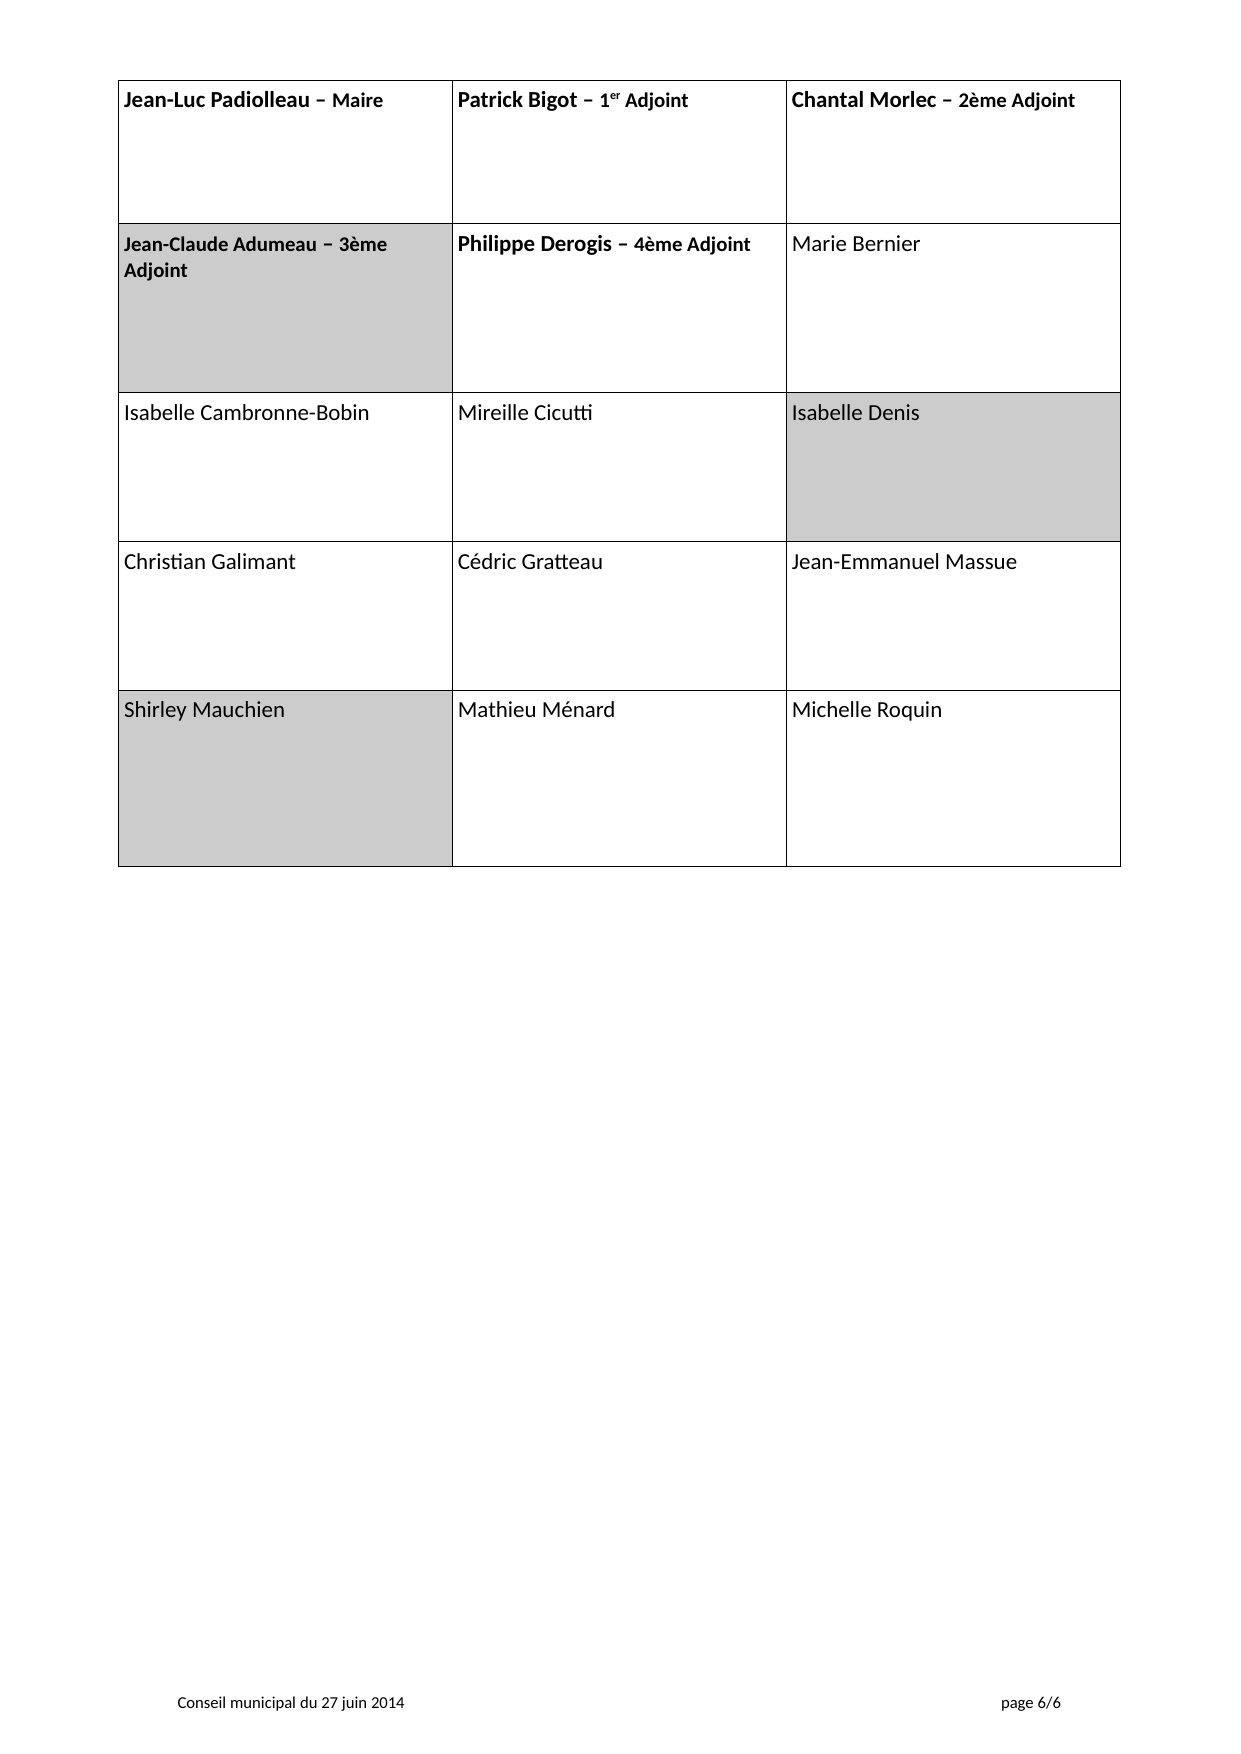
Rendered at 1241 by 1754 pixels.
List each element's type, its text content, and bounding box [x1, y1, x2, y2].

table_cell Marie Bernier [787, 224, 1120, 392]
table_cell Jean-Claude Adumeau – 3ème Adjoint [119, 224, 452, 392]
table_cell Shirley Mauchien [119, 691, 452, 866]
table_cell Mireille Cicutti [453, 393, 786, 541]
table_cell Jean-Emmanuel Massue [787, 542, 1120, 690]
table_cell Isabelle Denis [787, 393, 1120, 541]
table_header Jean-Luc Padiolleau – Maire [119, 81, 452, 223]
table_cell Cédric Gratteau [453, 542, 786, 690]
table_header Patrick Bigot – 1er Adjoint [453, 81, 786, 223]
table_cell Michelle Roquin [787, 691, 1120, 866]
table_cell Philippe Derogis – 4ème Adjoint [453, 224, 786, 392]
table_cell Christian Galimant [119, 542, 452, 690]
table_cell Isabelle Cambronne-Bobin [119, 393, 452, 541]
table_cell Mathieu Ménard [453, 691, 786, 866]
table_header Chantal Morlec – 2ème Adjoint [787, 81, 1120, 223]
